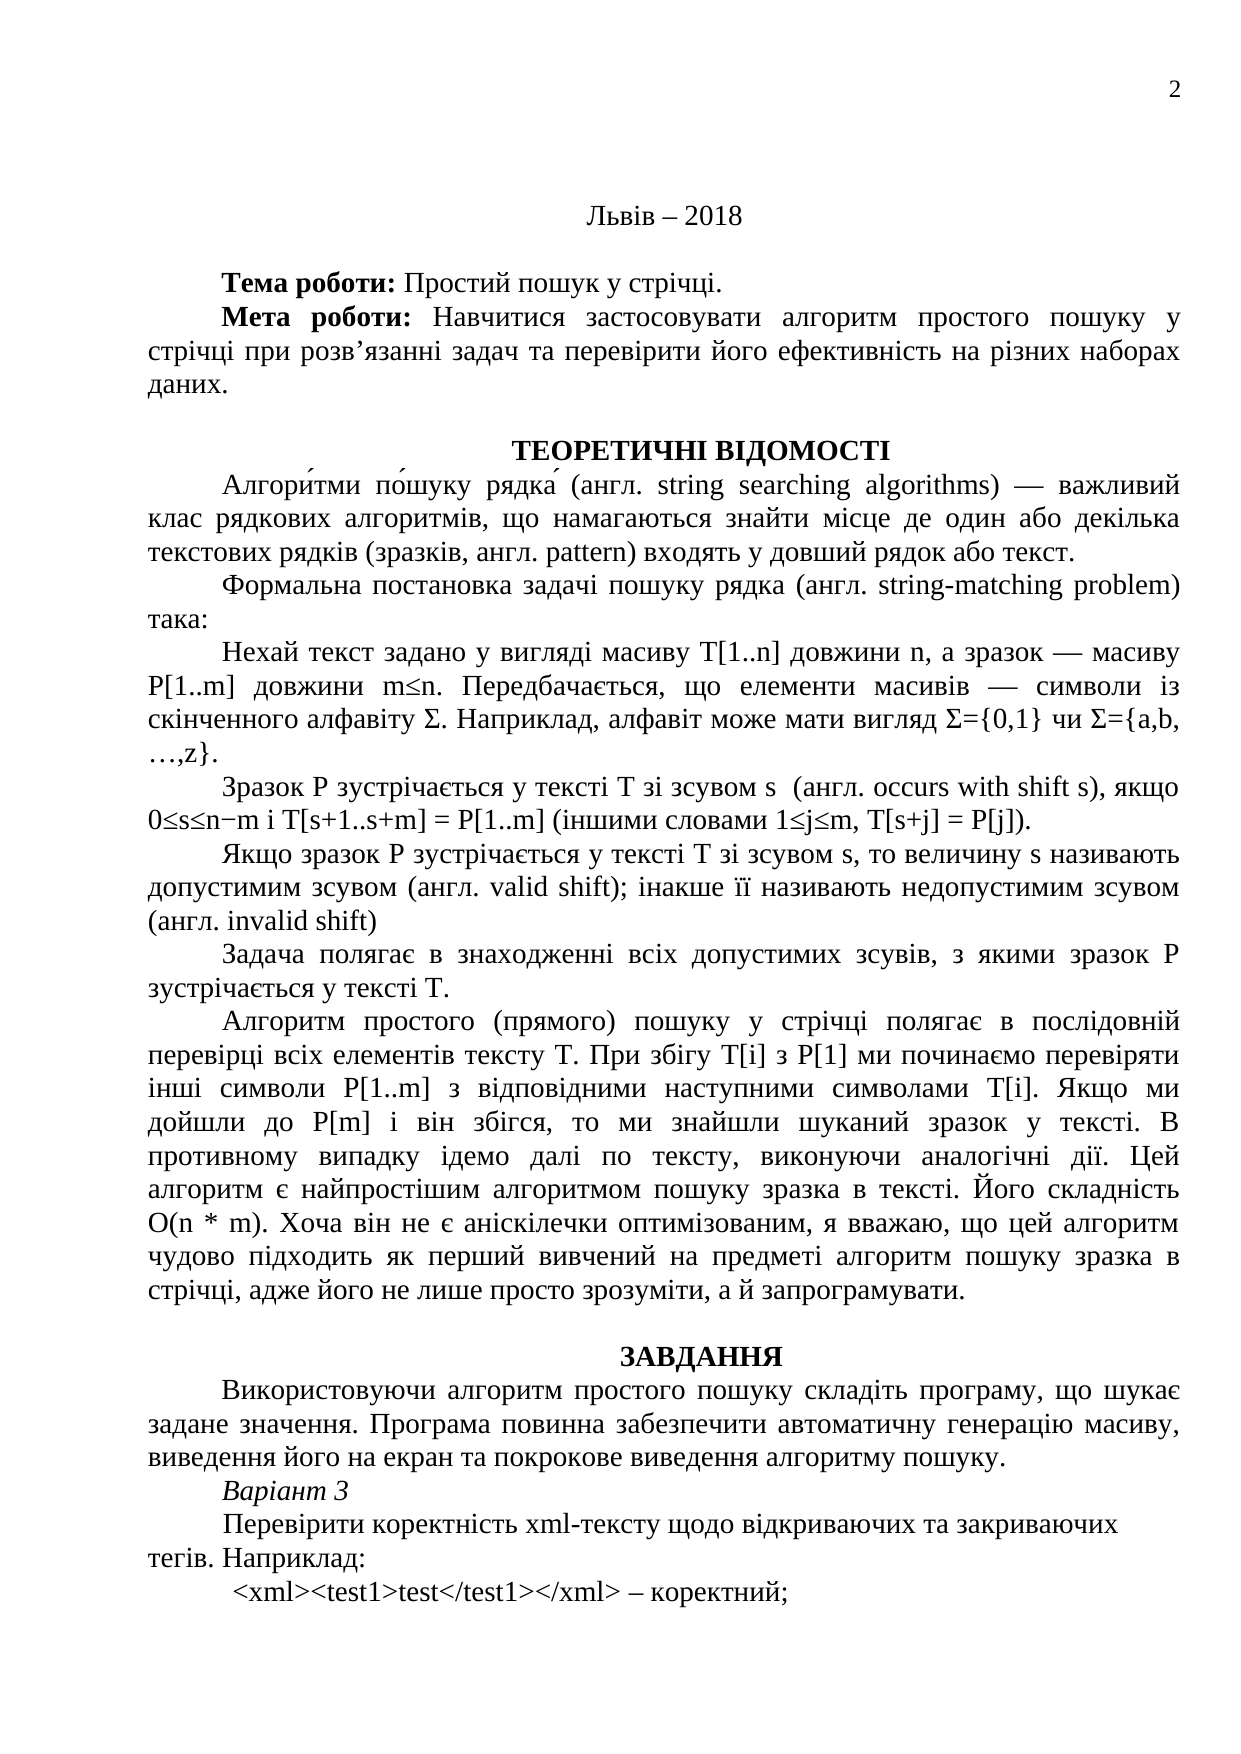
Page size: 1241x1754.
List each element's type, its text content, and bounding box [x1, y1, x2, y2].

text Тема роботи: Простий пошук у стрічці. [148, 266, 1181, 299]
text ЗАВДАННЯ [148, 1339, 1181, 1372]
text Перевірити коректність xml-тексту щодо відкриваючих та закриваючих тегів. Наприклад: [148, 1507, 1181, 1574]
text Алгоритм простого (прямого) пошуку у стрічці полягає в послідовній перевірці всіх елементів тексту T. При збігу T[i] з P[1] ми починаємо перевіряти інші символи P[1..m] з відповідними наступними символами T[i]. Якщо ми дойшли до P[m] і він збігся, то ми знайшли шуканий зразок у тексті. В противному випадку ідемо далі по тексту, виконуючи аналогічні дії. Цей алгоритм є найпростішим алгоритмом пошуку зразка в тексті. Його складність O(n * m). Хоча він не є аніскілечки оптимізованим, я вважаю, що цей алгоритм чудово підходить як перший вивчений на предметі алгоритм пошуку зразка в стрічці, адже його не лише просто зрозуміти, а й запрограмувати. [148, 1003, 1181, 1305]
text Львів – 2018 [148, 198, 1181, 232]
text <xml><test1>test</test1></xml> – коректний; [232, 1574, 1181, 1607]
text TЕОРЕТИЧНІ ВІДОМОСТІ [148, 433, 1181, 467]
text Варіант 3 [148, 1473, 1181, 1507]
text Використовуючи алгоритм простого пошуку складіть програму, що шукає задане значення. Програма повинна забезпечити автоматичну генерацію масиву, виведення його на екран та покрокове виведення алгоритму пошуку. [148, 1372, 1181, 1473]
text Мета роботи: Навчитися застосовувати алгоритм простого пошуку у стрічці при розв’язанні задач та перевірити його ефективність на різних наборах даних. [148, 299, 1181, 400]
text Задача полягає в знаходженні всіх допустимих зсувів, з якими зразок P зустрічається у тексті T. [148, 936, 1181, 1003]
text Якщо зразок P зустрічається у тексті T зі зсувом s, то величину s називають допустимим зсувом (англ. valid shift); інакше її називають недопустимим зсувом (англ. invalid shift) [148, 836, 1181, 936]
text Нехай текст задано у вигляді масиву T[1..n] довжини n, а зразок — масиву P[1..m] довжини m≤n. Передбачається, що елементи масивів — символи із скінченного алфавіту Σ. Наприклад, алфавіт може мати вигляд Σ={0,1} чи Σ={a,b,…,z}. [148, 634, 1181, 769]
text Алгори́тми по́шуку рядка́ (англ. string searching algorithms) — важливий клас рядкових алгоритмів, що намагаються знайти місце де один або декілька текстових рядків (зразків, англ. pattern) входять у довший рядок або текст. [148, 467, 1181, 567]
text Зразок P зустрічається у тексті T зі зсувом s (англ. occurs with shift s), якщо 0≤s≤n−m і T[s+1..s+m] = P[1..m] (іншими словами 1≤j≤m, T[s+j] = P[j]). [148, 769, 1181, 836]
text Формальна постановка задачі пошуку рядка (англ. string-matching problem) така: [148, 567, 1181, 634]
